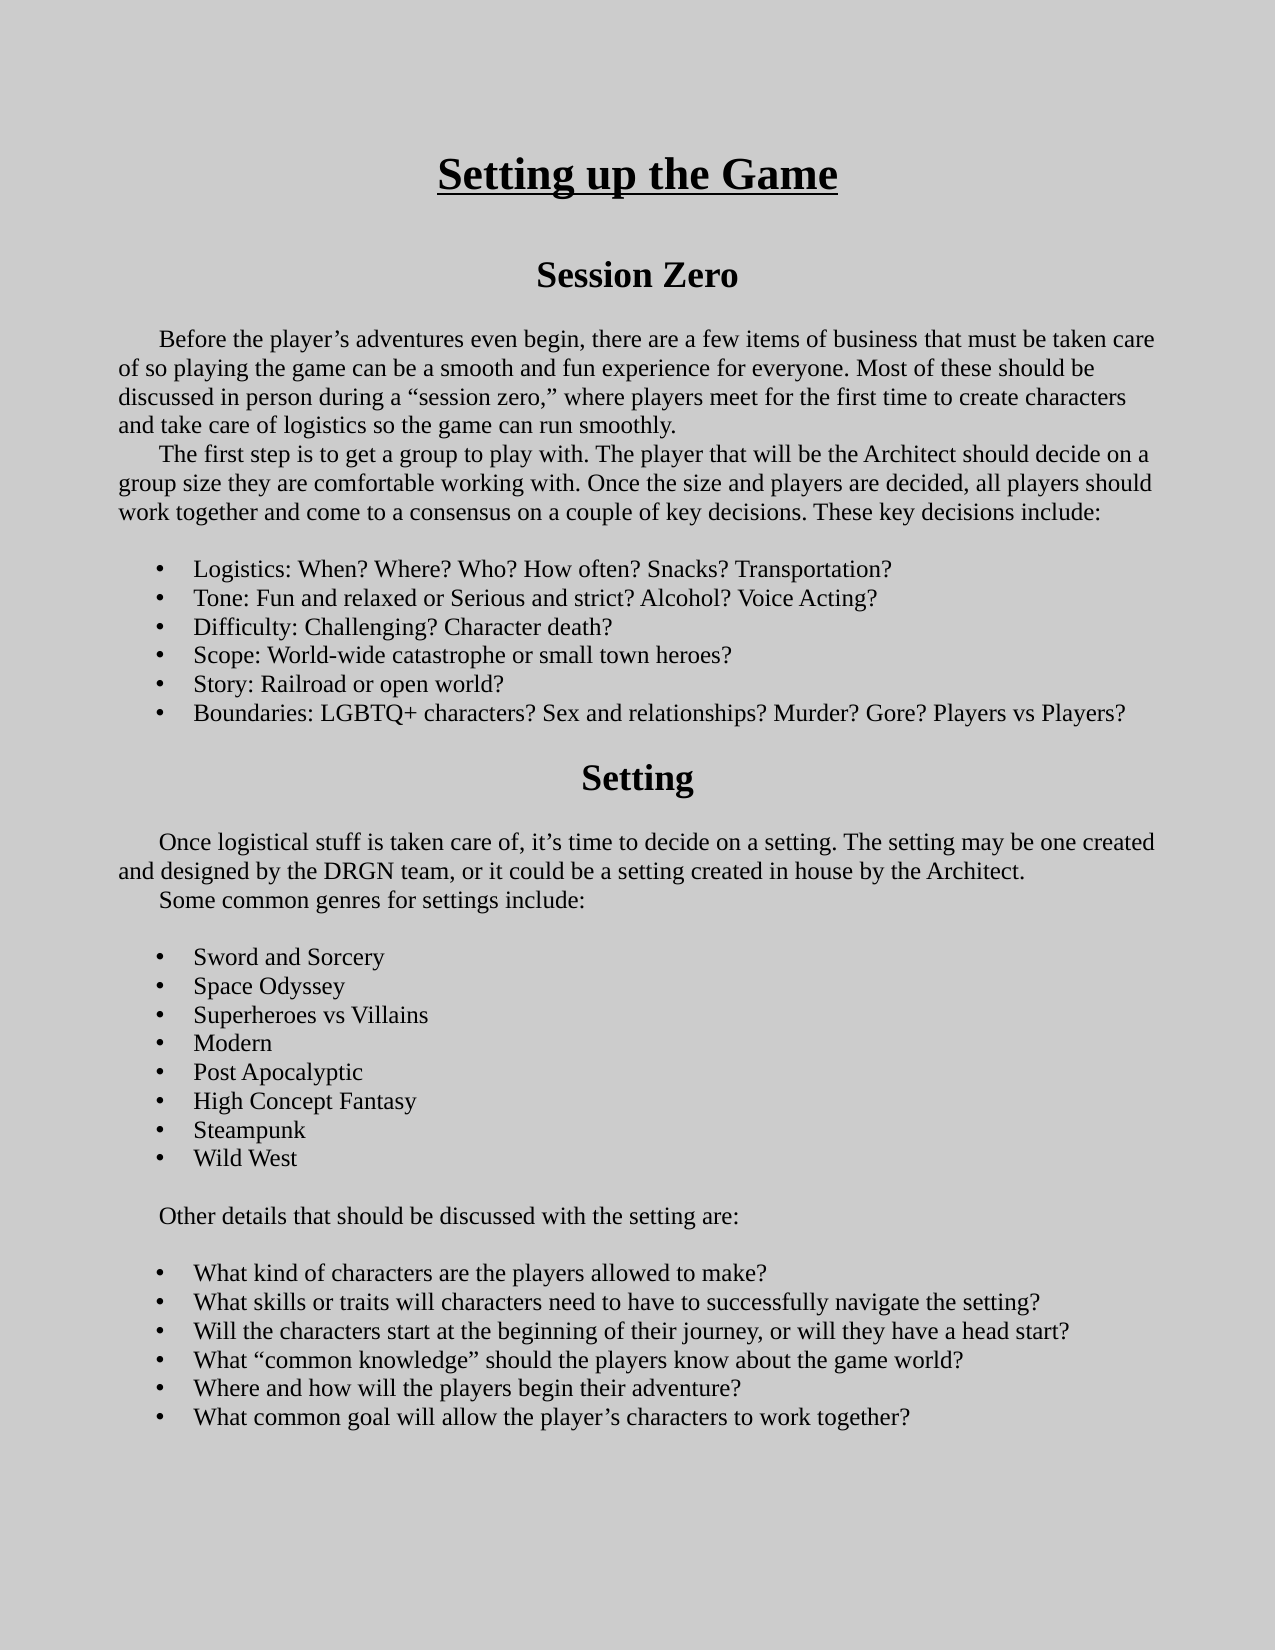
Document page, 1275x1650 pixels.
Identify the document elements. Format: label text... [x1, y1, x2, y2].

list Will the characters start at the beginning of their journey, or will they have a head start? [156, 1316, 1157, 1345]
list Sword and Sorcery [156, 942, 1157, 971]
text Before the player’s adventures even begin, there are a few items of business that must be taken care of so playing the game can be a smooth and fun experience for everyone. Most of these should be discussed in person during a “session zero,” where players meet for the first time to create characters and take care of logistics so the game can run smoothly. [118, 324, 1157, 439]
list Scope: World-wide catastrophe or small town heroes? [156, 640, 1157, 669]
text Setting [118, 755, 1157, 798]
text Once logistical stuff is taken care of, it’s time to decide on a setting. The setting may be one created and designed by the DRGN team, or it could be a setting created in house by the Architect. [118, 827, 1157, 885]
list Story: Railroad or open world? [156, 669, 1157, 698]
list What “common knowledge” should the players know about the game world? [156, 1345, 1157, 1373]
list Tone: Fun and relaxed or Serious and strict? Alcohol? Voice Acting? [156, 583, 1157, 612]
text Setting up the Game [118, 147, 1157, 199]
text Some common genres for settings include: [118, 885, 1157, 913]
list Difficulty: Challenging? Character death? [156, 612, 1157, 640]
list Where and how will the players begin their adventure? [156, 1373, 1157, 1402]
list High Concept Fantasy [156, 1086, 1157, 1115]
list Logistics: When? Where? Who? How often? Snacks? Transportation? [156, 554, 1157, 583]
list Space Odyssey [156, 971, 1157, 1000]
text The first step is to get a group to play with. The player that will be the Architect should decide on a group size they are comfortable working with. Once the size and players are decided, all players should work together and come to a consensus on a couple of key decisions. These key decisions include: [118, 439, 1157, 525]
list Steampunk [156, 1115, 1157, 1143]
list Boundaries: LGBTQ+ characters? Sex and relationships? Murder? Gore? Players vs Players? [156, 698, 1157, 727]
list Modern [156, 1028, 1157, 1057]
list Superheroes vs Villains [156, 1000, 1157, 1028]
list Wild West [156, 1143, 1157, 1201]
text Session Zero [118, 252, 1157, 295]
list Post Apocalyptic [156, 1057, 1157, 1086]
list What skills or traits will characters need to have to successfully navigate the setting? [156, 1287, 1157, 1316]
list What kind of characters are the players allowed to make? [156, 1258, 1157, 1287]
text Other details that should be discussed with the setting are: [118, 1201, 1157, 1230]
list What common goal will allow the player’s characters to work together? [156, 1402, 1157, 1431]
